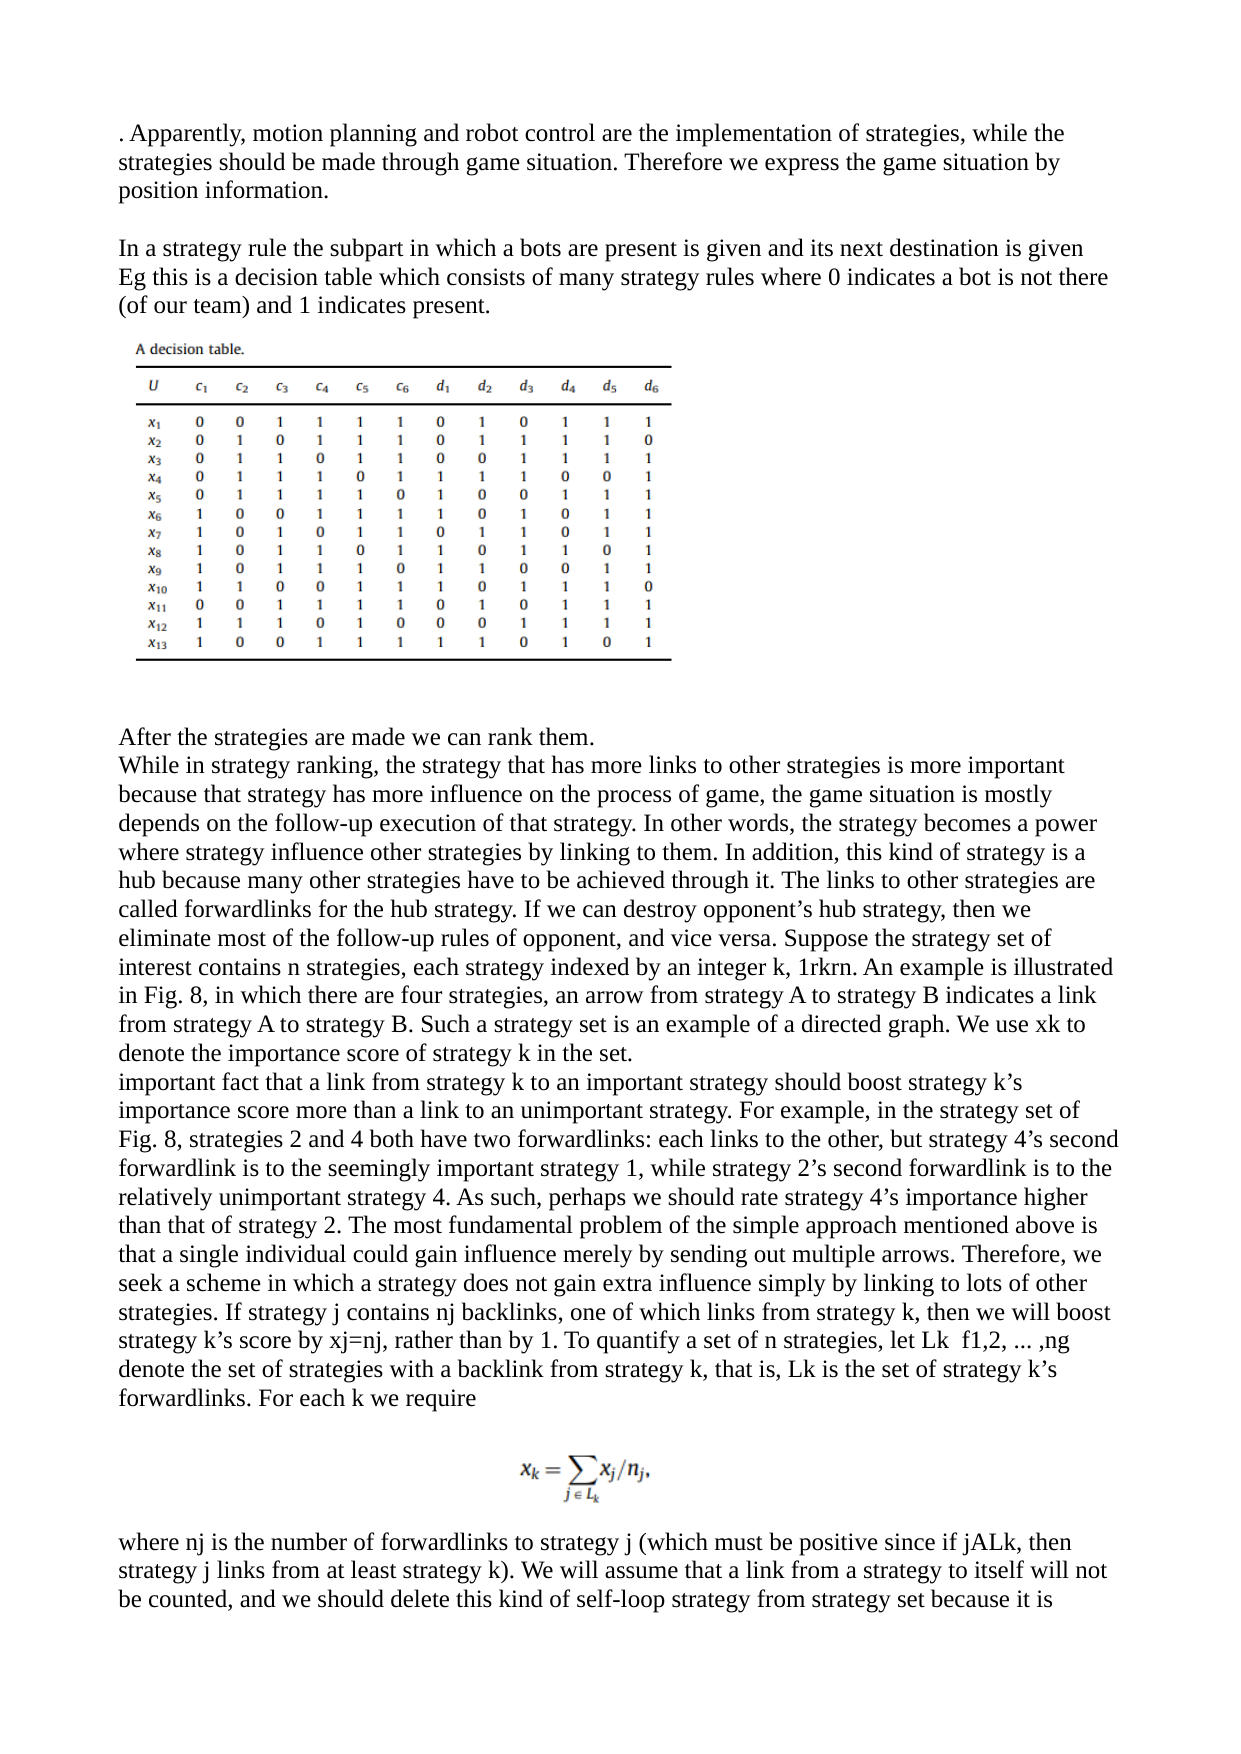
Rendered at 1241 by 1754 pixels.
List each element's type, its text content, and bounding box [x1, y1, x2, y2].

text While in strategy ranking, the strategy that has more links to other strategies is more important because that strategy has more influence on the process of game, the game situation is mostly depends on the follow-up execution of that strategy. In other words, the strategy becomes a power where strategy influence other strategies by linking to them. In addition, this kind of strategy is a hub because many other strategies have to be achieved through it. The links to other strategies are called forwardlinks for the hub strategy. If we can destroy opponent’s hub strategy, then we eliminate most of the follow-up rules of opponent, and vice versa. Suppose the strategy set of interest contains n strategies, each strategy indexed by an integer k, 1rkrn. An example is illustrated in Fig. 8, in which there are four strategies, an arrow from strategy A to strategy B indicates a link from strategy A to strategy B. Such a strategy set is an example of a directed graph. We use xk to denote the importance score of strategy k in the set. [118, 751, 1122, 1067]
text Eg this is a decision table which consists of many strategy rules where 0 indicates a bot is not there (of our team) and 1 indicates present. [118, 262, 1122, 319]
text . Apparently, motion planning and robot control are the implementation of strategies, while the strategies should be made through game situation. Therefore we express the game situation by position information. [118, 118, 1122, 204]
picture [120, 337, 695, 694]
text In a strategy rule the subpart in which a bots are present is given and its next destination is given [118, 233, 1122, 262]
text important fact that a link from strategy k to an important strategy should boost strategy k’s importance score more than a link to an unimportant strategy. For example, in the strategy set of Fig. 8, strategies 2 and 4 both have two forwardlinks: each links to the other, but strategy 4’s second forwardlink is to the seemingly important strategy 1, while strategy 2’s second forwardlink is to the relatively unimportant strategy 4. As such, perhaps we should rate strategy 4’s importance higher than that of strategy 2. The most fundamental problem of the simple approach mentioned above is that a single individual could gain influence merely by sending out multiple arrows. Therefore, we seek a scheme in which a strategy does not gain extra influence simply by linking to lots of other strategies. If strategy j contains nj backlinks, one of which links from strategy k, then we will boost strategy k’s score by xj=nj, rather than by 1. To quantify a set of n strategies, let Lk f1,2, ... ,ng denote the set of strategies with a backlink from strategy k, that is, Lk is the set of strategy k’s forwardlinks. For each k we require [118, 1067, 1122, 1412]
text where nj is the number of forwardlinks to strategy j (which must be positive since if jALk, then strategy j links from at least strategy k). We will assume that a link from a strategy to itself will not be counted, and we should delete this kind of self-loop strategy from strategy set because it is [118, 1527, 1122, 1613]
picture [499, 1440, 697, 1512]
text After the strategies are made we can rank them. [118, 722, 1122, 751]
